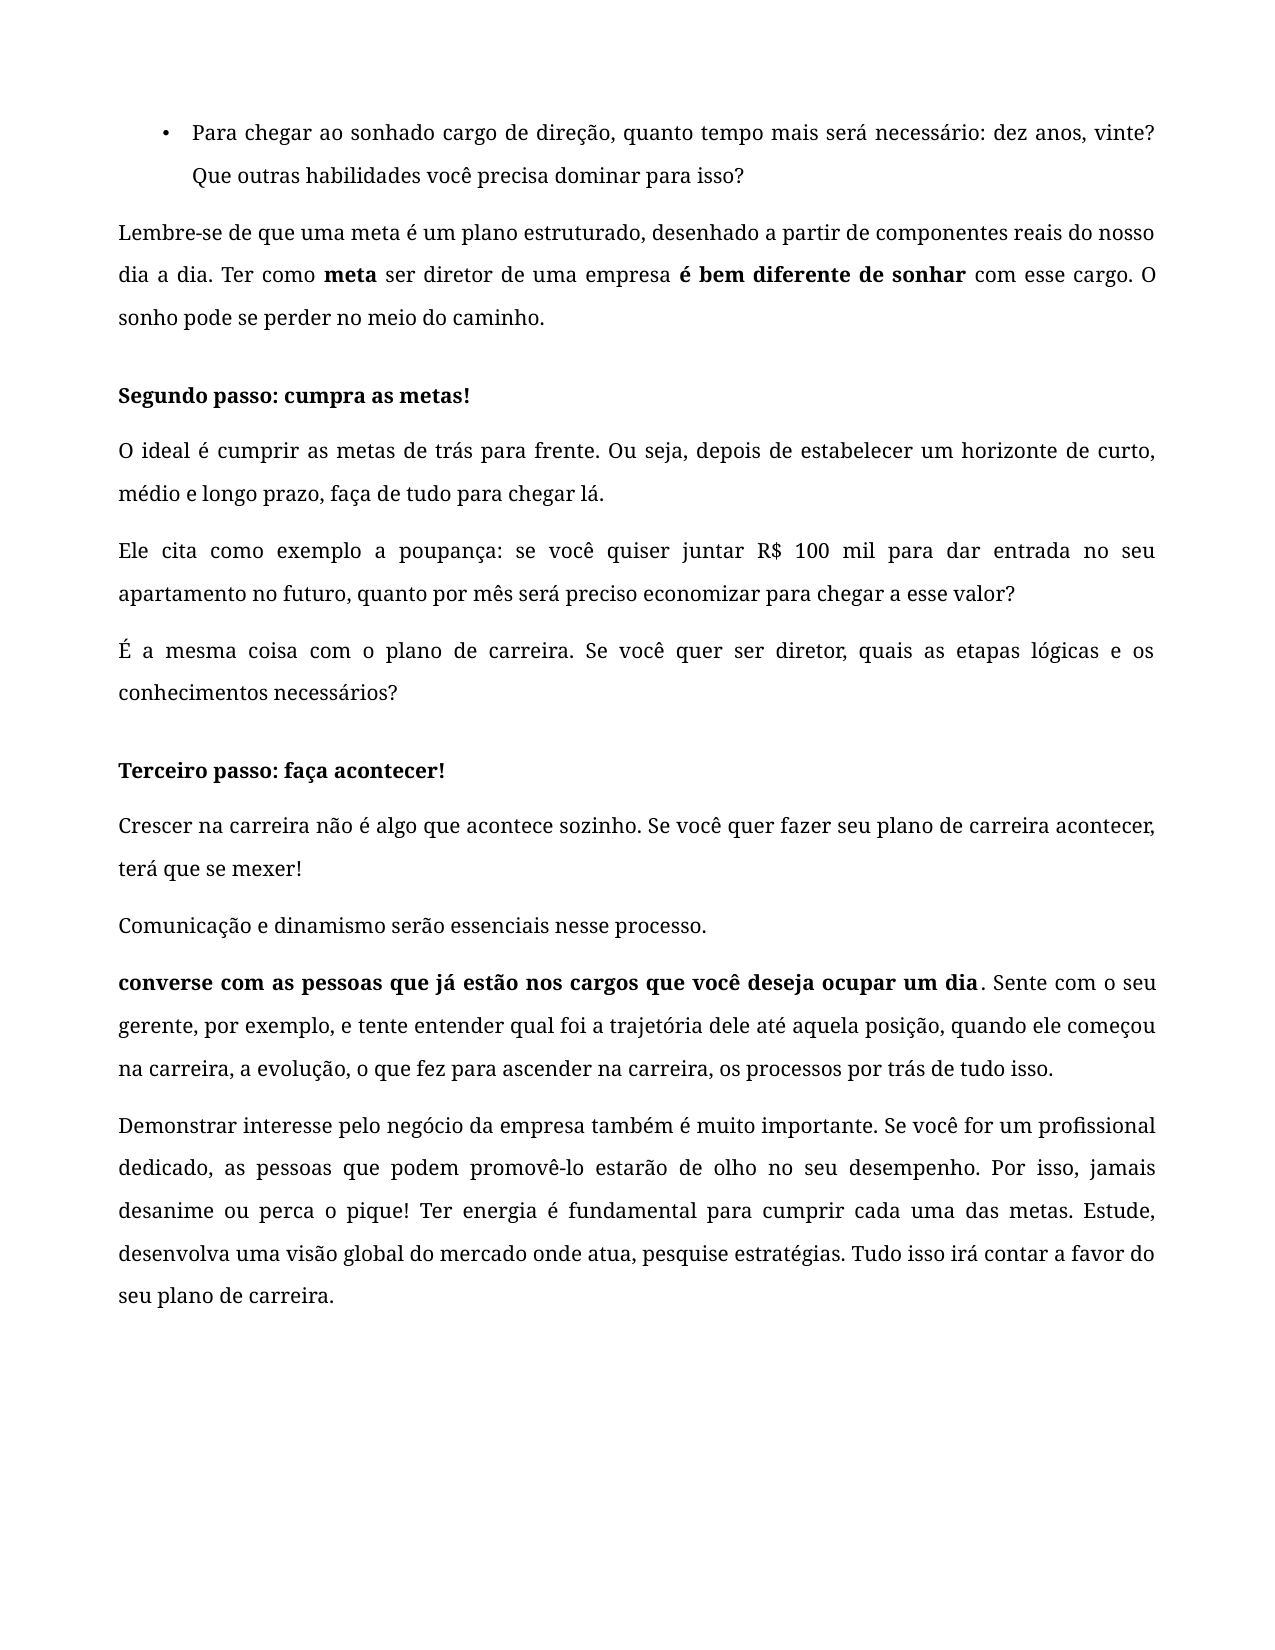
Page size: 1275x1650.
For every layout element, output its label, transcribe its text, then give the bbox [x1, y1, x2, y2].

text É a mesma coisa com o plano de carreira. Se você quer ser diretor, quais as etapas lógicas e os conhecimentos necessários? [118, 636, 1157, 707]
text Ele cita como exemplo a poupança: se você quiser juntar R$ 100 mil para dar entrada no seu apartamento no futuro, quanto por mês será preciso economizar para chegar a esse valor? [118, 536, 1157, 607]
text converse com as pessoas que já estão nos cargos que você deseja ocupar um dia. Sente com o seu gerente, por exemplo, e tente entender qual foi a trajetória dele até aquela posição, quando ele começou na carreira, a evolução, o que fez para ascender na carreira, os processos por trás de tudo isso. [118, 968, 1157, 1082]
subtitle Segundo passo: cumpra as metas! [118, 381, 1157, 409]
text O ideal é cumprir as metas de trás para frente. Ou seja, depois de estabelecer um horizonte de curto, médio e longo prazo, faça de tudo para chegar lá. [118, 436, 1157, 507]
text Demonstrar interesse pelo negócio da empresa também é muito importante. Se você for um profissional dedicado, as pessoas que podem promovê-lo estarão de olho no seu desempenho. Por isso, jamais desanime ou perca o pique! Ter energia é fundamental para cumprir cada uma das metas. Estude, desenvolva uma visão global do mercado onde atua, pesquise estratégias. Tudo isso irá contar a favor do seu plano de carreira. [118, 1111, 1157, 1310]
subtitle Terceiro passo: faça acontecer! [118, 756, 1157, 785]
text Comunicação e dinamismo serão essenciais nesse processo. [118, 911, 1157, 940]
list Para chegar ao sonhado cargo de direção, quanto tempo mais será necessário: dez anos, vinte? Que outras habilidades você precisa dominar para isso? [162, 118, 1157, 189]
text Crescer na carreira não é algo que acontece sozinho. Se você quer fazer seu plano de carreira acontecer, terá que se mexer! [118, 812, 1157, 883]
text Lembre-se de que uma meta é um plano estruturado, desenhado a partir de componentes reais do nosso dia a dia. Ter como meta ser diretor de uma empresa é bem diferente de sonhar com esse cargo. O sonho pode se perder no meio do caminho. [118, 218, 1157, 332]
